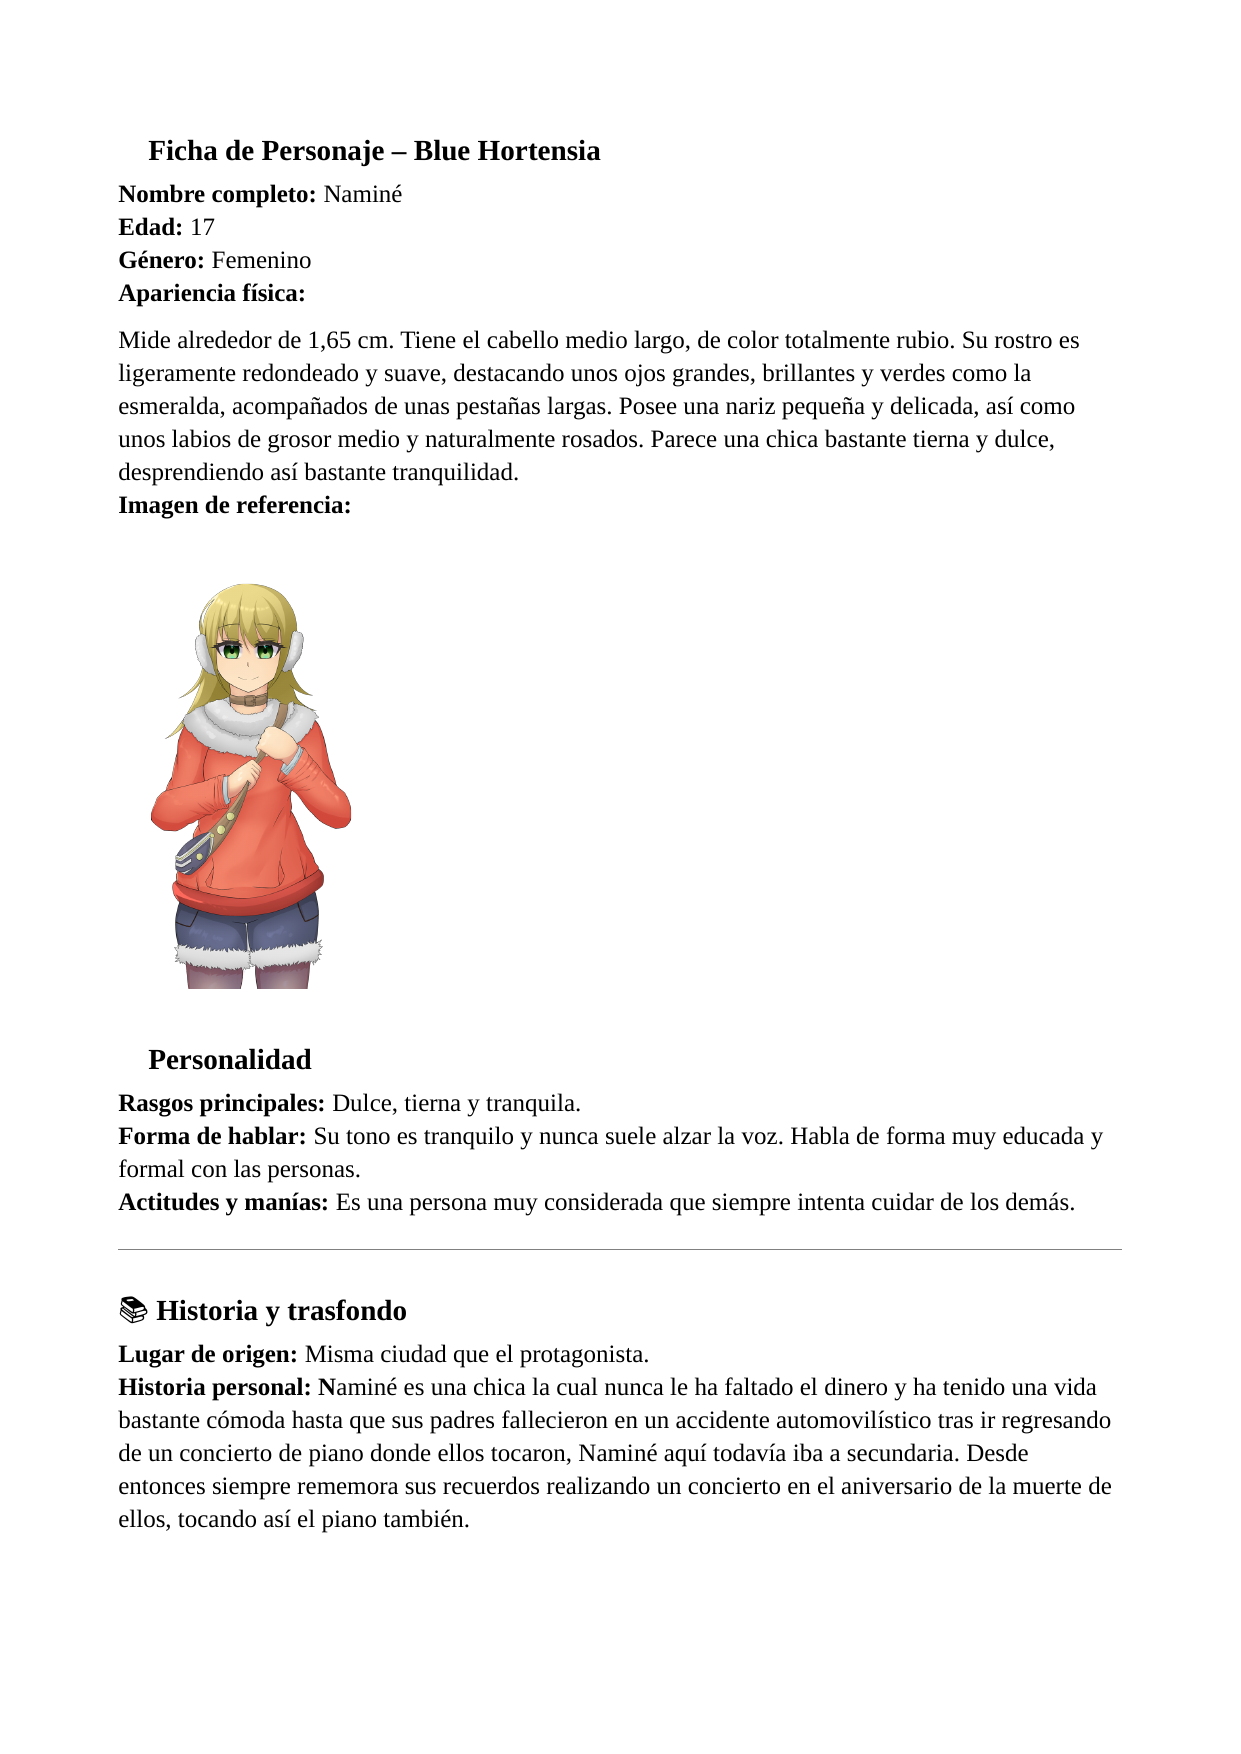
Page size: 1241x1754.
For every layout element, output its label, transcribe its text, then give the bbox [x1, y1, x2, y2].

picture [151, 555, 352, 989]
text Rasgos principales: Dulce, tierna y tranquila. Forma de hablar: Su tono es tranquilo y nunca suele alzar la voz. Habla de forma muy educada y formal con las personas. Actitudes y manías: Es una persona muy considerada que siempre intenta cuidar de los demás. [118, 1088, 1122, 1216]
text Lugar de origen: Misma ciudad que el protagonista. Historia personal: Naminé es una chica la cual nunca le ha faltado el dinero y ha tenido una vida bastante cómoda hasta que sus padres fallecieron en un accidente automovilístico tras ir regresando de un concierto de piano donde ellos tocaron, Naminé aquí todavía iba a secundaria. Desde entonces siempre rememora sus recuerdos realizando un concierto en el aniversario de la muerte de ellos, tocando así el piano también. [118, 1339, 1122, 1533]
subtitle 📚 Historia y trasfondo [118, 1293, 1122, 1327]
text Mide alrededor de 1,65 cm. Tiene el cabello medio largo, de color totalmente rubio. Su rostro es ligeramente redondeado y suave, destacando unos ojos grandes, brillantes y verdes como la esmeralda, acompañados de unas pestañas largas. Posee una nariz pequeña y delicada, así como unos labios de grosor medio y naturalmente rosados. Parece una chica bastante tierna y dulce, desprendiendo así bastante tranquilidad. Imagen de referencia: [118, 325, 1122, 519]
text Nombre completo: Naminé Edad: 17 Género: Femenino Apariencia física: [118, 179, 1122, 307]
subtitle 🧠 Personalidad [118, 1042, 1122, 1075]
subtitle 📄 Ficha de Personaje – Blue Hortensia [118, 133, 1122, 166]
